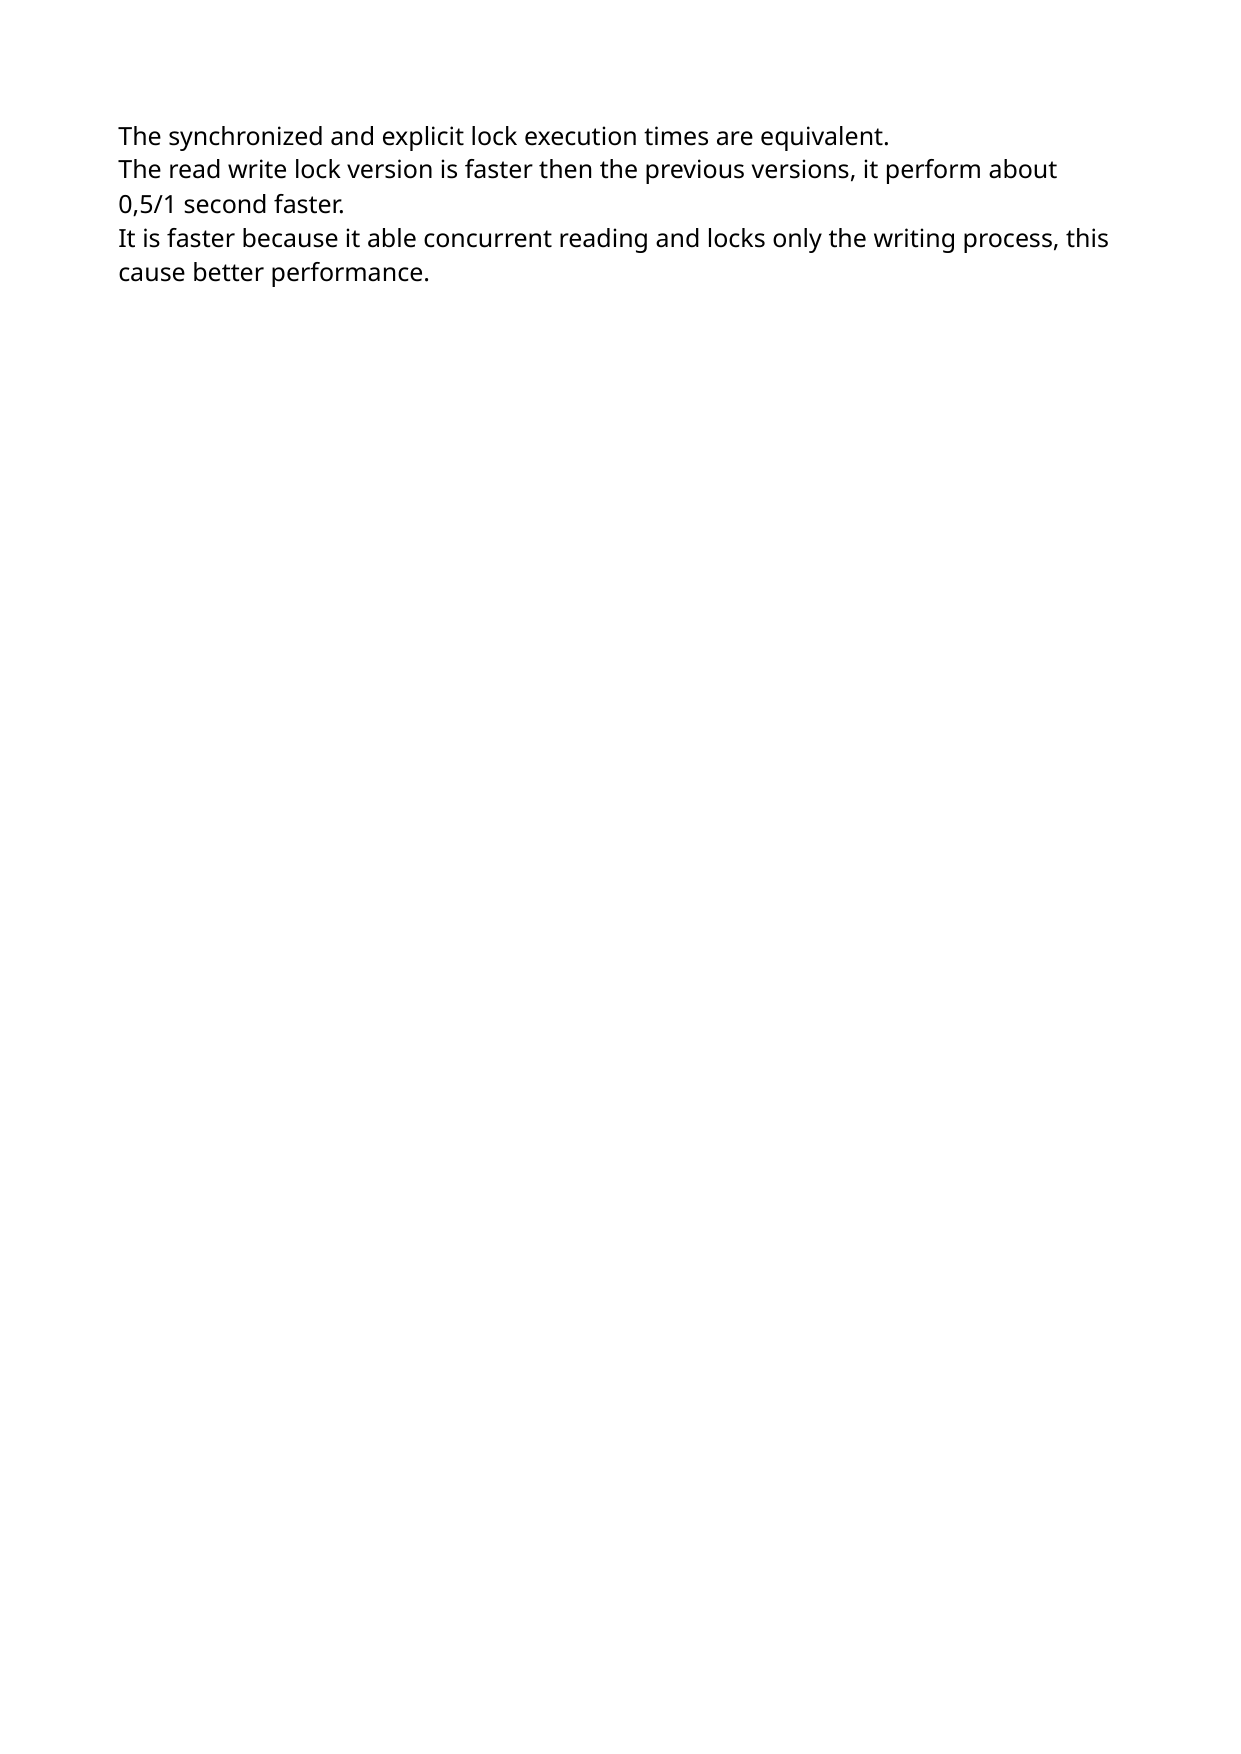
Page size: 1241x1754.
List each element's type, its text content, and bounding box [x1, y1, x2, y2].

text The synchronized and explicit lock execution times are equivalent. [118, 118, 1122, 152]
text The read write lock version is faster then the previous versions, it perform about 0,5/1 second faster. [118, 152, 1122, 220]
text It is faster because it able concurrent reading and locks only the writing process, this cause better performance. [118, 220, 1122, 288]
